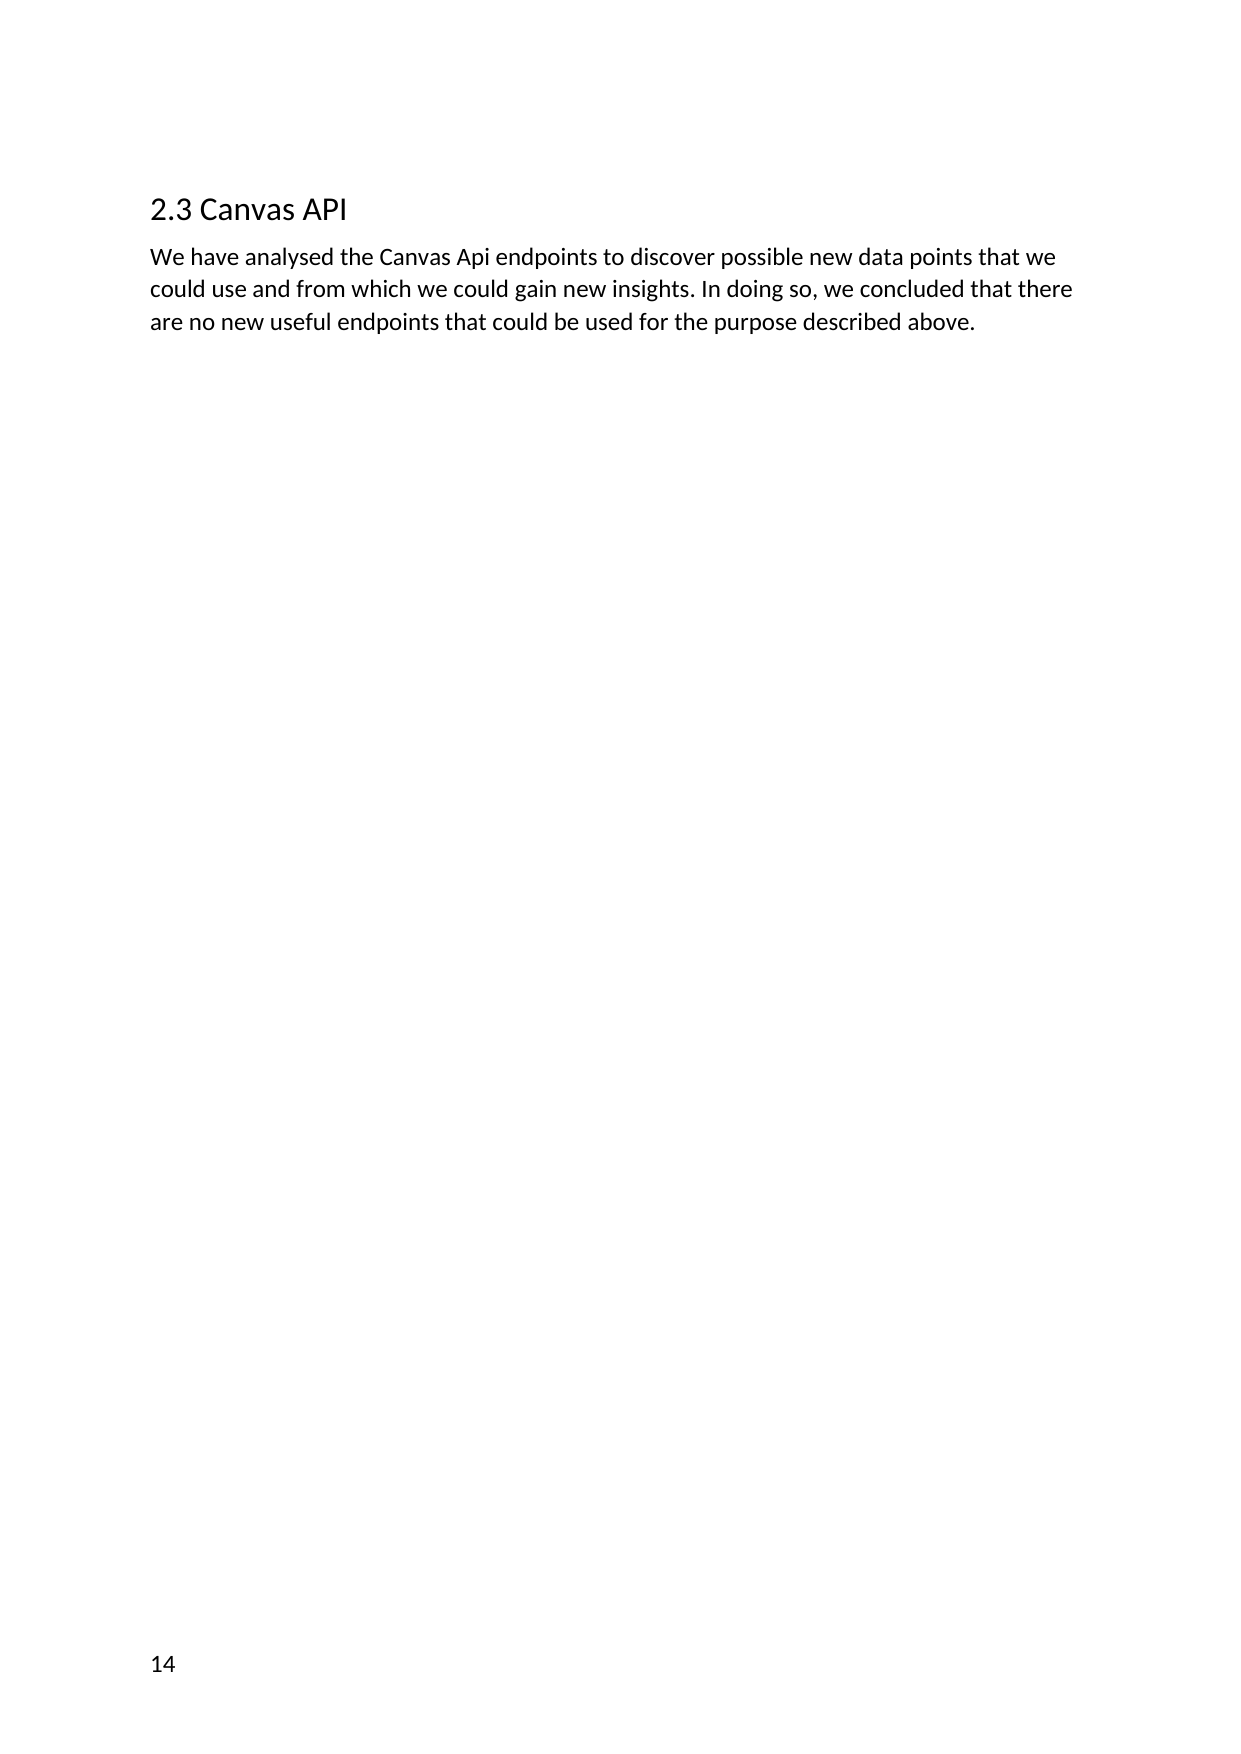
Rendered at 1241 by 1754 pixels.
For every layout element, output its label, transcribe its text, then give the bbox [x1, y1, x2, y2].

text We have analysed the Canvas Api endpoints to discover possible new data points that we could use and from which we could gain new insights. In doing so, we concluded that there are no new useful endpoints that could be used for the purpose described above. [150, 241, 1090, 337]
subtitle 2.3 Canvas API [150, 187, 1090, 228]
